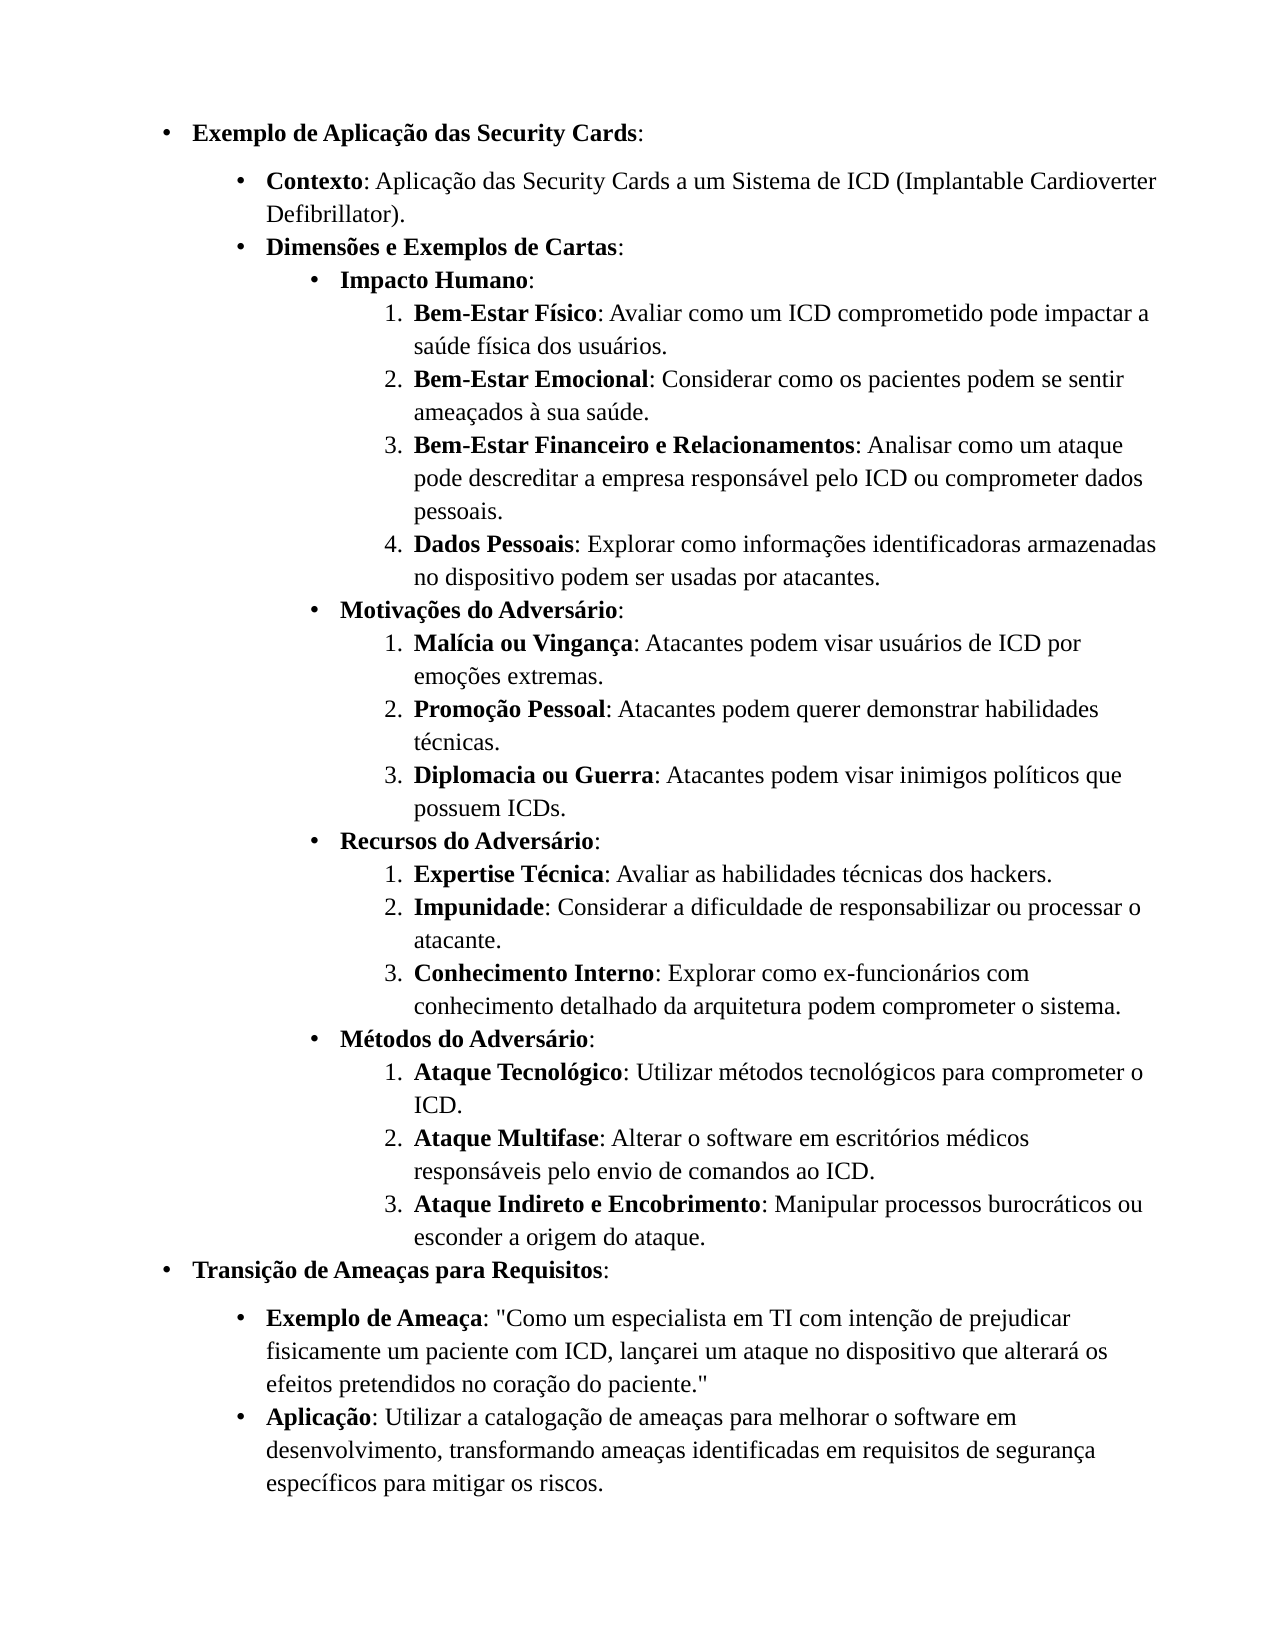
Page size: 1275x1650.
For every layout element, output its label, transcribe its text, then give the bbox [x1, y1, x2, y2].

list Aplicação: Utilizar a catalogação de ameaças para melhorar o software em desenvolvimento, transformando ameaças identificadas em requisitos de segurança específicos para mitigar os riscos. [236, 1402, 1157, 1497]
list Bem-Estar Financeiro e Relacionamentos: Analisar como um ataque pode descreditar a empresa responsável pelo ICD ou comprometer dados pessoais. [384, 430, 1157, 525]
list Motivações do Adversário: [310, 595, 1157, 624]
list Promoção Pessoal: Atacantes podem querer demonstrar habilidades técnicas. [384, 694, 1157, 756]
list Conhecimento Interno: Explorar como ex-funcionários com conhecimento detalhado da arquitetura podem comprometer o sistema. [384, 958, 1157, 1020]
list Malícia ou Vingança: Atacantes podem visar usuários de ICD por emoções extremas. [384, 628, 1157, 690]
list Transição de Ameaças para Requisitos: [162, 1255, 1157, 1284]
list Dados Pessoais: Explorar como informações identificadoras armazenadas no dispositivo podem ser usadas por atacantes. [384, 529, 1157, 591]
list Ataque Tecnológico: Utilizar métodos tecnológicos para comprometer o ICD. [384, 1057, 1157, 1119]
list Impacto Humano: [310, 265, 1157, 293]
list Recursos do Adversário: [310, 826, 1157, 855]
list Ataque Multifase: Alterar o software em escritórios médicos responsáveis pelo envio de comandos ao ICD. [384, 1123, 1157, 1185]
list Dimensões e Exemplos de Cartas: [236, 232, 1157, 261]
list Exemplo de Ameaça: "Como um especialista em TI com intenção de prejudicar fisicamente um paciente com ICD, lançarei um ataque no dispositivo que alterará os efeitos pretendidos no coração do paciente." [236, 1303, 1157, 1398]
list Bem-Estar Emocional: Considerar como os pacientes podem se sentir ameaçados à sua saúde. [384, 364, 1157, 426]
list Impunidade: Considerar a dificuldade de responsabilizar ou processar o atacante. [384, 892, 1157, 954]
list Exemplo de Aplicação das Security Cards: [162, 118, 1157, 147]
list Contexto: Aplicação das Security Cards a um Sistema de ICD (Implantable Cardioverter Defibrillator). [236, 166, 1157, 227]
list Expertise Técnica: Avaliar as habilidades técnicas dos hackers. [384, 859, 1157, 888]
list Diplomacia ou Guerra: Atacantes podem visar inimigos políticos que possuem ICDs. [384, 760, 1157, 822]
list Ataque Indireto e Encobrimento: Manipular processos burocráticos ou esconder a origem do ataque. [384, 1189, 1157, 1251]
list Métodos do Adversário: [310, 1024, 1157, 1053]
list Bem-Estar Físico: Avaliar como um ICD comprometido pode impactar a saúde física dos usuários. [384, 298, 1157, 359]
